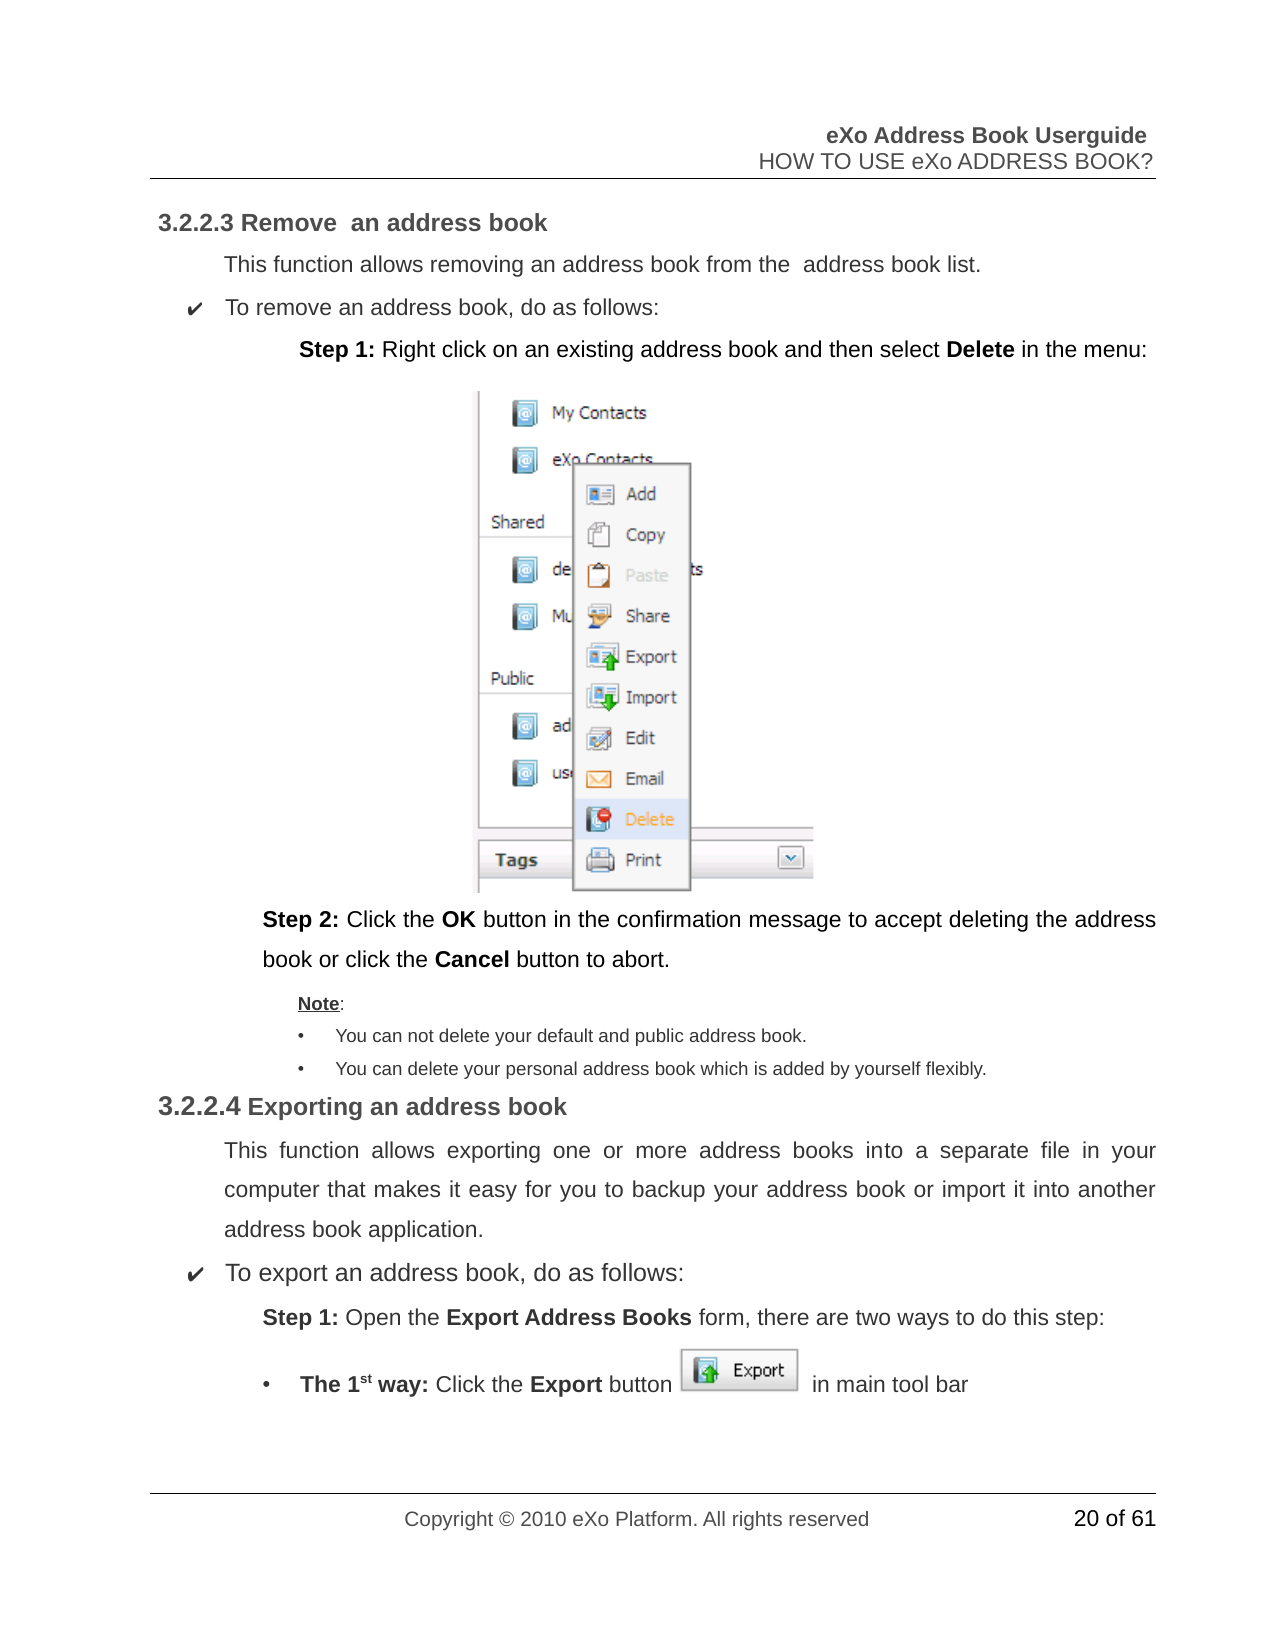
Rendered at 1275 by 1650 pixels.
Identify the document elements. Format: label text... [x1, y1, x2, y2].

list Step 1: Right click on an existing address book and then select Delete in the menu: [261, 336, 1156, 363]
subtitle Exporting an address book [158, 1090, 1156, 1121]
list You can not delete your default and public address book. [298, 1025, 1156, 1046]
list To export an address book, do as follows: [187, 1258, 1156, 1287]
list To remove an address book, do as follows: [187, 294, 1156, 320]
picture [472, 391, 814, 893]
list You can delete your personal address book which is added by yourself flexibly. [298, 1057, 1156, 1079]
text This function allows removing an address book from the address book list. [223, 251, 1156, 278]
text Note: [298, 992, 1156, 1014]
subtitle Remove an address book [158, 208, 1156, 237]
list Step 2: Click the OK button in the confirmation message to accept deleting the address book or click the Cancel button to abort. [225, 391, 1156, 972]
text This function allows exporting one or more address books into a separate file in your computer that makes it easy for you to backup your address book or import it into another address book application. [224, 1137, 1156, 1242]
list The 1st way: Click the Export button in main tool bar [262, 1347, 1156, 1397]
picture [678, 1346, 799, 1393]
list Step 1: Open the Export Address Books form, there are two ways to do this step: [225, 1304, 1156, 1331]
